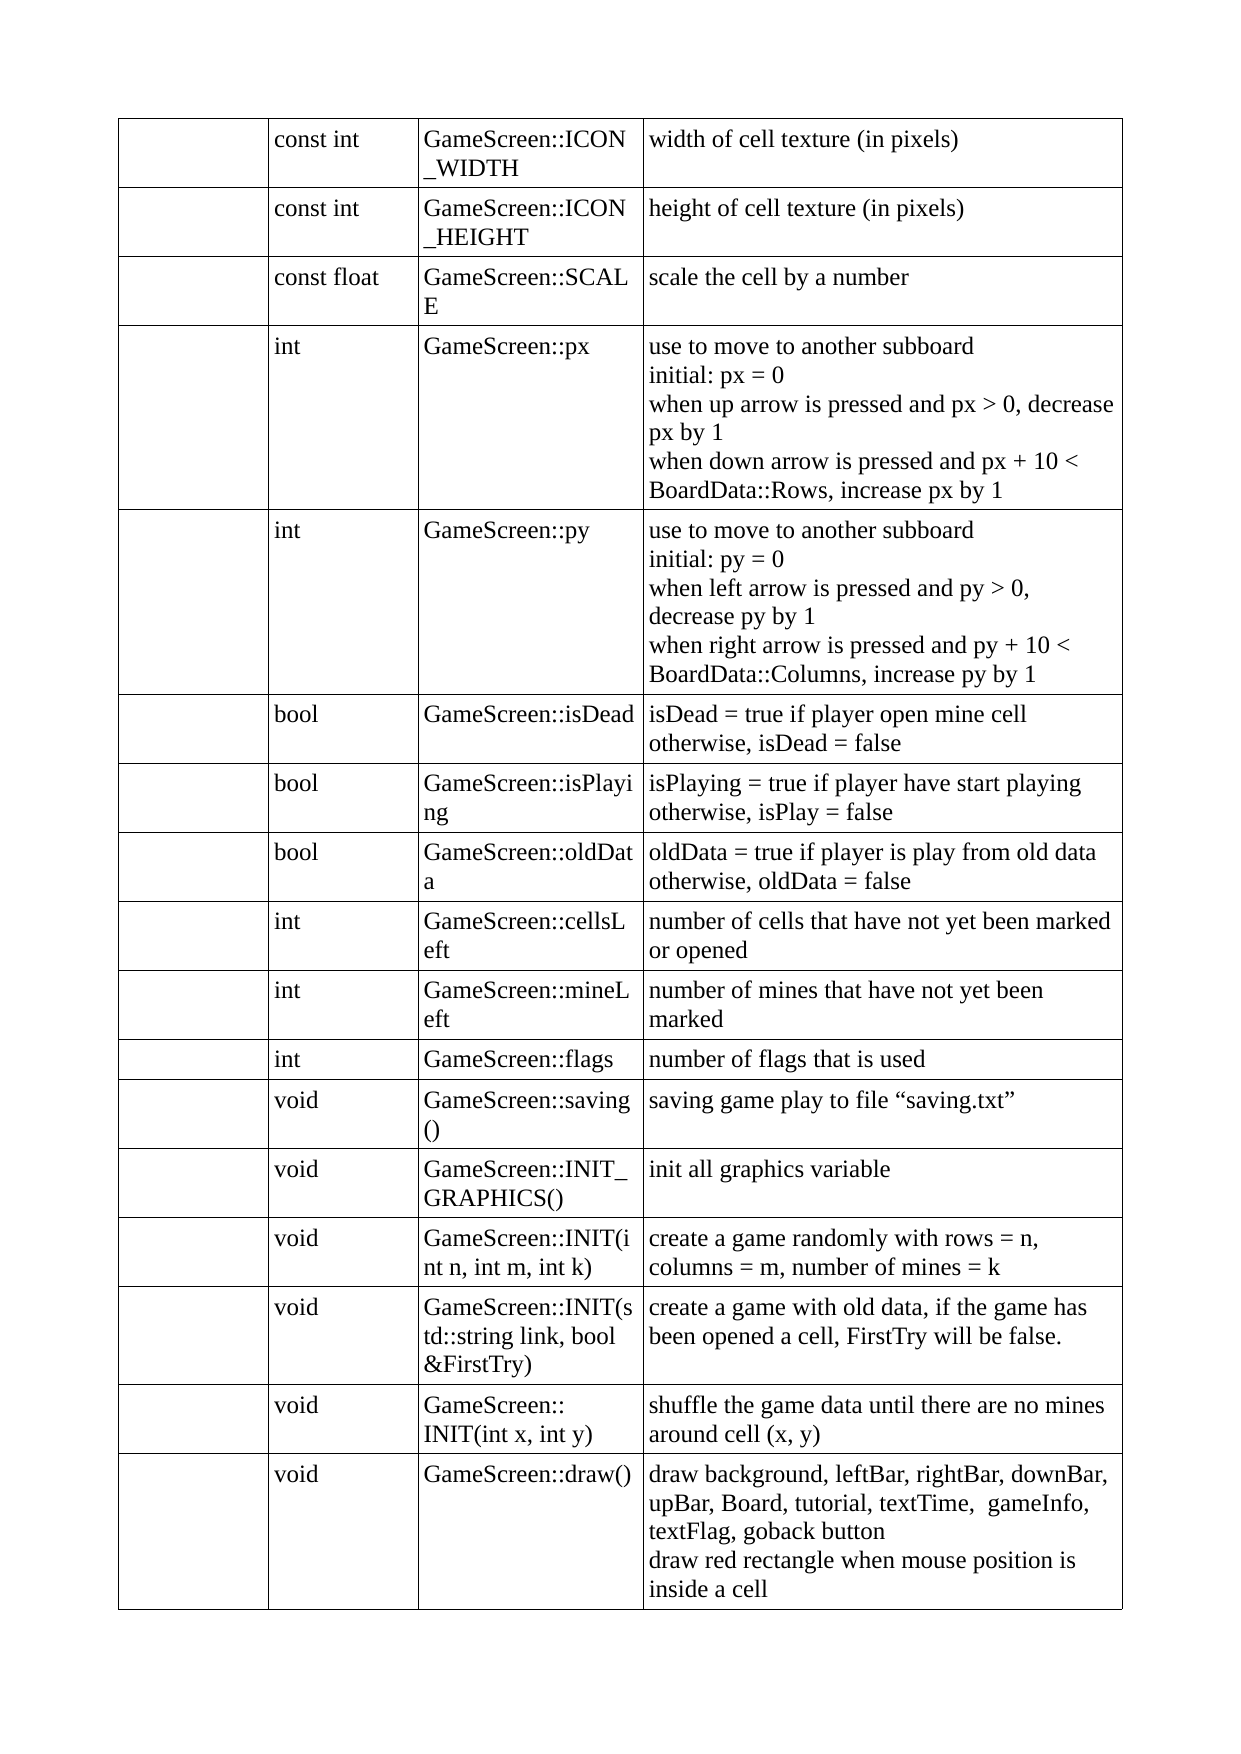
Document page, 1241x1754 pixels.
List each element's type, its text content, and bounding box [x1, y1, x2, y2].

table_cell number of mines that have not yet been marked [644, 971, 1122, 1039]
table_cell use to move to another subboard initial: py = 0 when left arrow is pressed and py > 0, decrease py by 1 when right arrow is pressed and py + 10 < BoardData::Columns, increase py by 1 [644, 510, 1122, 693]
table_cell GameScreen::saving() [419, 1080, 643, 1148]
table_cell number of cells that have not yet been marked or opened [644, 902, 1122, 970]
table_cell [119, 119, 268, 187]
table_cell GameScreen:: INIT(int x, int y) [419, 1385, 643, 1453]
table_cell GameScreen::draw() [419, 1454, 643, 1608]
table_cell [119, 326, 268, 509]
table_cell [119, 695, 268, 762]
table_cell [119, 833, 268, 901]
table_cell GameScreen::px [419, 326, 643, 509]
table_cell use to move to another subboard initial: px = 0 when up arrow is pressed and px > 0, decrease px by 1 when down arrow is pressed and px + 10 < BoardData::Rows, increase px by 1 [644, 326, 1122, 509]
table_cell GameScreen::ICON_HEIGHT [419, 188, 643, 256]
table_cell GameScreen::py [419, 510, 643, 693]
table_cell [119, 257, 268, 325]
table_cell GameScreen::ICON_WIDTH [419, 119, 643, 187]
table_cell int [269, 902, 418, 970]
table_cell const float [269, 257, 418, 325]
table_cell void [269, 1218, 418, 1286]
table_cell isDead = true if player open mine cell otherwise, isDead = false [644, 695, 1122, 762]
table_cell [119, 1454, 268, 1608]
table_cell init all graphics variable [644, 1149, 1122, 1217]
table_cell [119, 1040, 268, 1079]
table_cell create a game with old data, if the game has been opened a cell, FirstTry will be false. [644, 1287, 1122, 1384]
table_cell [119, 764, 268, 832]
table_cell [119, 1287, 268, 1384]
table_cell GameScreen::flags [419, 1040, 643, 1079]
table_cell [119, 510, 268, 693]
table_cell [119, 971, 268, 1039]
table_cell const int [269, 188, 418, 256]
table_cell void [269, 1454, 418, 1608]
table_cell [119, 188, 268, 256]
table_cell GameScreen::INIT(std::string link, bool &FirstTry) [419, 1287, 643, 1384]
table_cell int [269, 326, 418, 509]
table_cell int [269, 510, 418, 693]
table_cell bool [269, 695, 418, 762]
table_cell GameScreen::INIT(int n, int m, int k) [419, 1218, 643, 1286]
table_cell int [269, 1040, 418, 1079]
table_cell [119, 1218, 268, 1286]
table_cell [119, 1080, 268, 1148]
table_cell height of cell texture (in pixels) [644, 188, 1122, 256]
table_cell int [269, 971, 418, 1039]
table_cell bool [269, 833, 418, 901]
table_cell GameScreen::SCALE [419, 257, 643, 325]
table_cell void [269, 1385, 418, 1453]
table_cell void [269, 1080, 418, 1148]
table_cell GameScreen::cellsLeft [419, 902, 643, 970]
table_cell shuffle the game data until there are no mines around cell (x, y) [644, 1385, 1122, 1453]
table_cell GameScreen::INIT_GRAPHICS() [419, 1149, 643, 1217]
table_cell [119, 1149, 268, 1217]
table_cell oldData = true if player is play from old data otherwise, oldData = false [644, 833, 1122, 901]
table_cell void [269, 1287, 418, 1384]
table_cell GameScreen::mineLeft [419, 971, 643, 1039]
table_cell GameScreen::isDead [419, 695, 643, 762]
table_cell const int [269, 119, 418, 187]
table_cell create a game randomly with rows = n, columns = m, number of mines = k [644, 1218, 1122, 1286]
table_cell [119, 902, 268, 970]
table_cell draw background, leftBar, rightBar, downBar, upBar, Board, tutorial, textTime, gameInfo, textFlag, goback button draw red rectangle when mouse position is inside a cell [644, 1454, 1122, 1608]
table_cell width of cell texture (in pixels) [644, 119, 1122, 187]
table_cell GameScreen::oldData [419, 833, 643, 901]
table_cell bool [269, 764, 418, 832]
table_cell scale the cell by a number [644, 257, 1122, 325]
table_cell GameScreen::isPlaying [419, 764, 643, 832]
table_cell number of flags that is used [644, 1040, 1122, 1079]
table_cell isPlaying = true if player have start playing otherwise, isPlay = false [644, 764, 1122, 832]
table_cell [119, 1385, 268, 1453]
table_cell void [269, 1149, 418, 1217]
table_cell saving game play to file “saving.txt” [644, 1080, 1122, 1148]
